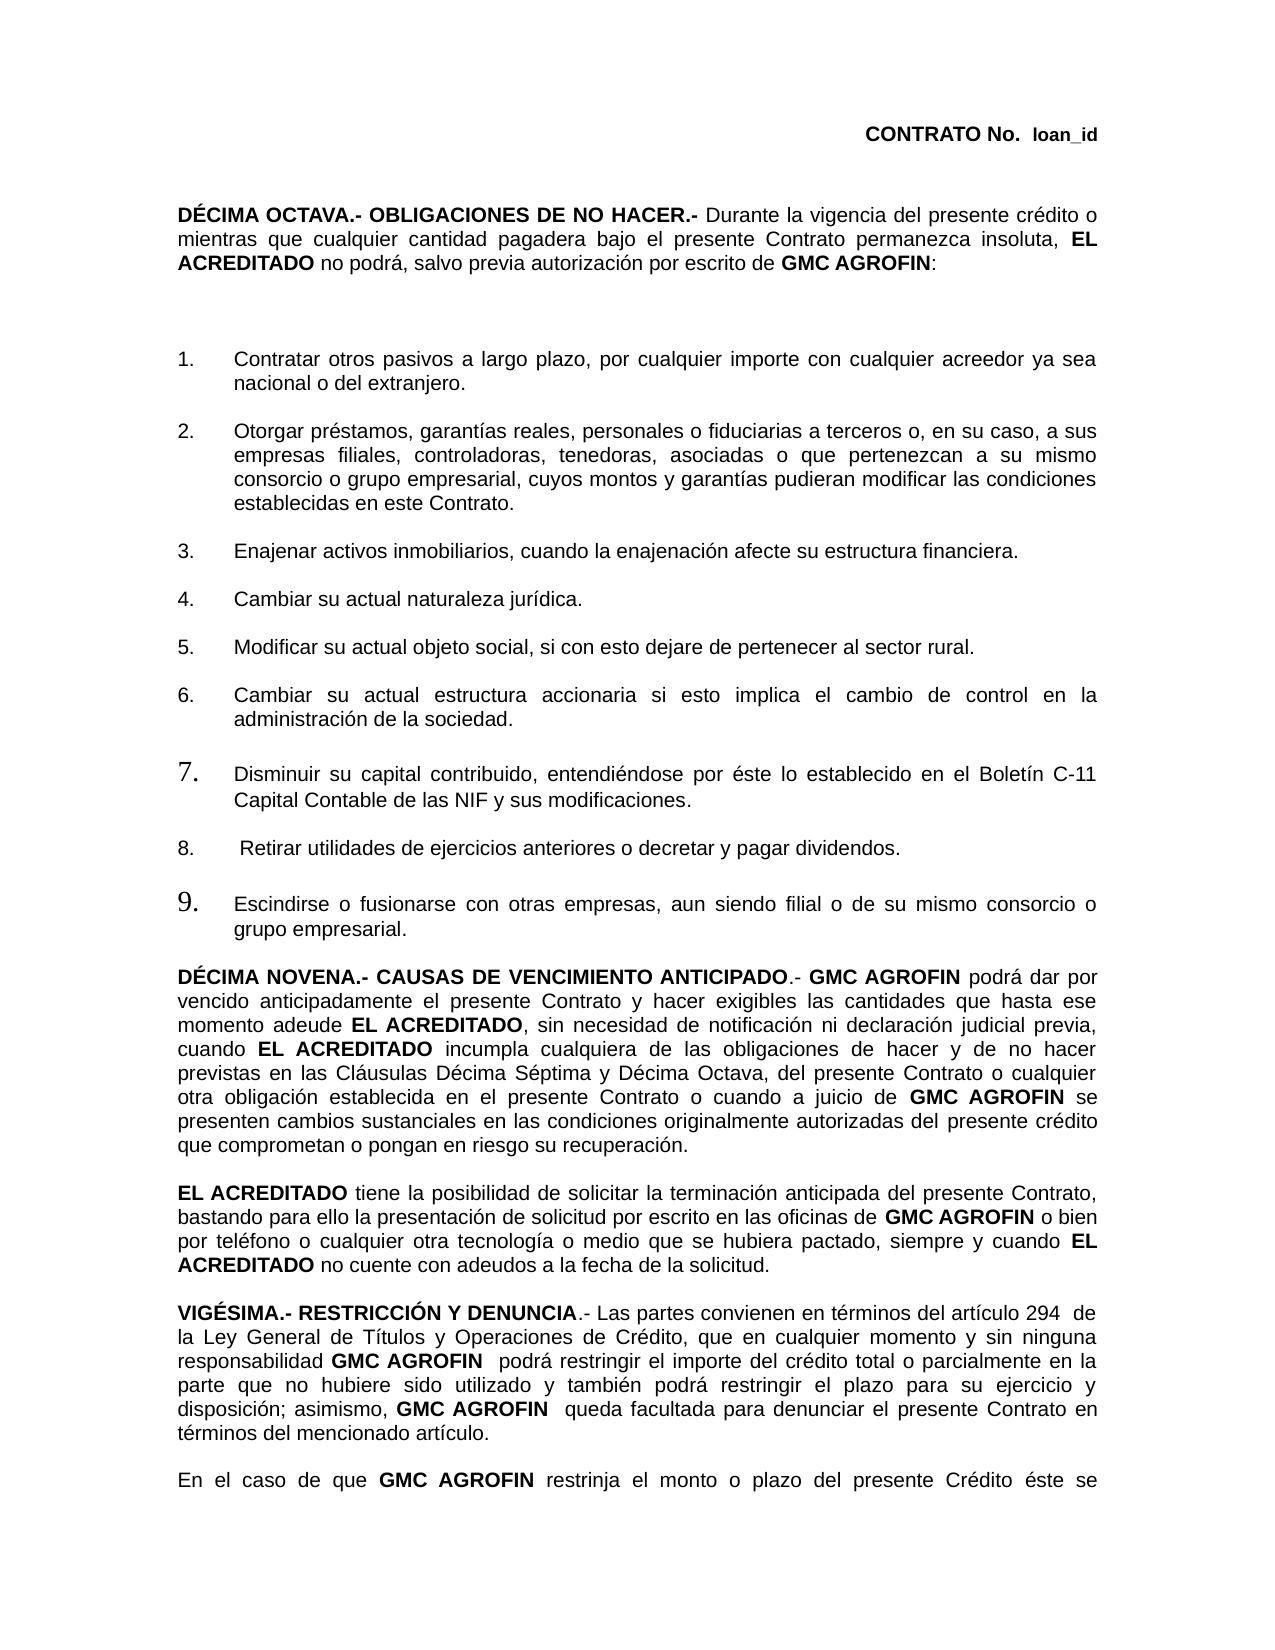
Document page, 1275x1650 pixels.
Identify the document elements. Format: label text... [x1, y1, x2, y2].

list Escindirse o fusionarse con otras empresas, aun siendo filial o de su mismo consorcio o grupo empresarial. [177, 884, 1098, 941]
text En el caso de que GMC AGROFIN restrinja el monto o plazo del presente Crédito éste se [177, 1468, 1098, 1492]
text VIGÉSIMA.- RESTRICCIÓN Y DENUNCIA.- Las partes convienen en términos del artículo 294 de la Ley General de Títulos y Operaciones de Crédito, que en cualquier momento y sin ninguna responsabilidad GMC AGROFIN podrá restringir el importe del crédito total o parcialmente en la parte que no hubiere sido utilizado y también podrá restringir el plazo para su ejercicio y disposición; asimismo, GMC AGROFIN queda facultada para denunciar el presente Contrato en términos del mencionado artículo. [177, 1301, 1098, 1444]
list Enajenar activos inmobiliarios, cuando la enajenación afecte su estructura financiera. [177, 539, 1098, 563]
text DÉCIMA OCTAVA.- OBLIGACIONES DE NO HACER.- Durante la vigencia del presente crédito o mientras que cualquier cantidad pagadera bajo el presente Contrato permanezca insoluta, EL ACREDITADO no podrá, salvo previa autorización por escrito de GMC AGROFIN: [177, 203, 1098, 275]
list Contratar otros pasivos a largo plazo, por cualquier importe con cualquier acreedor ya sea nacional o del extranjero. [177, 347, 1098, 395]
list Disminuir su capital contribuido, entendiéndose por éste lo establecido en el Boletín C-11 Capital Contable de las NIF y sus modificaciones. [177, 754, 1098, 812]
list Otorgar préstamos, garantías reales, personales o fiduciarias a terceros o, en su caso, a sus empresas filiales, controladoras, tenedoras, asociadas o que pertenezcan a su mismo consorcio o grupo empresarial, cuyos montos y garantías pudieran modificar las condiciones establecidas en este Contrato. [177, 419, 1098, 515]
text EL ACREDITADO tiene la posibilidad de solicitar la terminación anticipada del presente Contrato, bastando para ello la presentación de solicitud por escrito en las oficinas de GMC AGROFIN o bien por teléfono o cualquier otra tecnología o medio que se hubiera pactado, siempre y cuando EL ACREDITADO no cuente con adeudos a la fecha de la solicitud. [177, 1181, 1098, 1277]
list Retirar utilidades de ejercicios anteriores o decretar y pagar dividendos. [177, 836, 1098, 860]
list Cambiar su actual estructura accionaria si esto implica el cambio de control en la administración de la sociedad. [177, 682, 1098, 730]
list Cambiar su actual naturaleza jurídica. [177, 587, 1098, 611]
list Modificar su actual objeto social, si con esto dejare de pertenecer al sector rural. [177, 634, 1098, 658]
text DÉCIMA NOVENA.- CAUSAS DE VENCIMIENTO ANTICIPADO.- GMC AGROFIN podrá dar por vencido anticipadamente el presente Contrato y hacer exigibles las cantidades que hasta ese momento adeude EL ACREDITADO, sin necesidad de notificación ni declaración judicial previa, cuando EL ACREDITADO incumpla cualquiera de las obligaciones de hacer y de no hacer previstas en las Cláusulas Décima Séptima y Décima Octava, del presente Contrato o cualquier otra obligación establecida en el presente Contrato o cuando a juicio de GMC AGROFIN se presenten cambios sustanciales en las condiciones originalmente autorizadas del presente crédito que comprometan o pongan en riesgo su recuperación. [177, 965, 1098, 1157]
